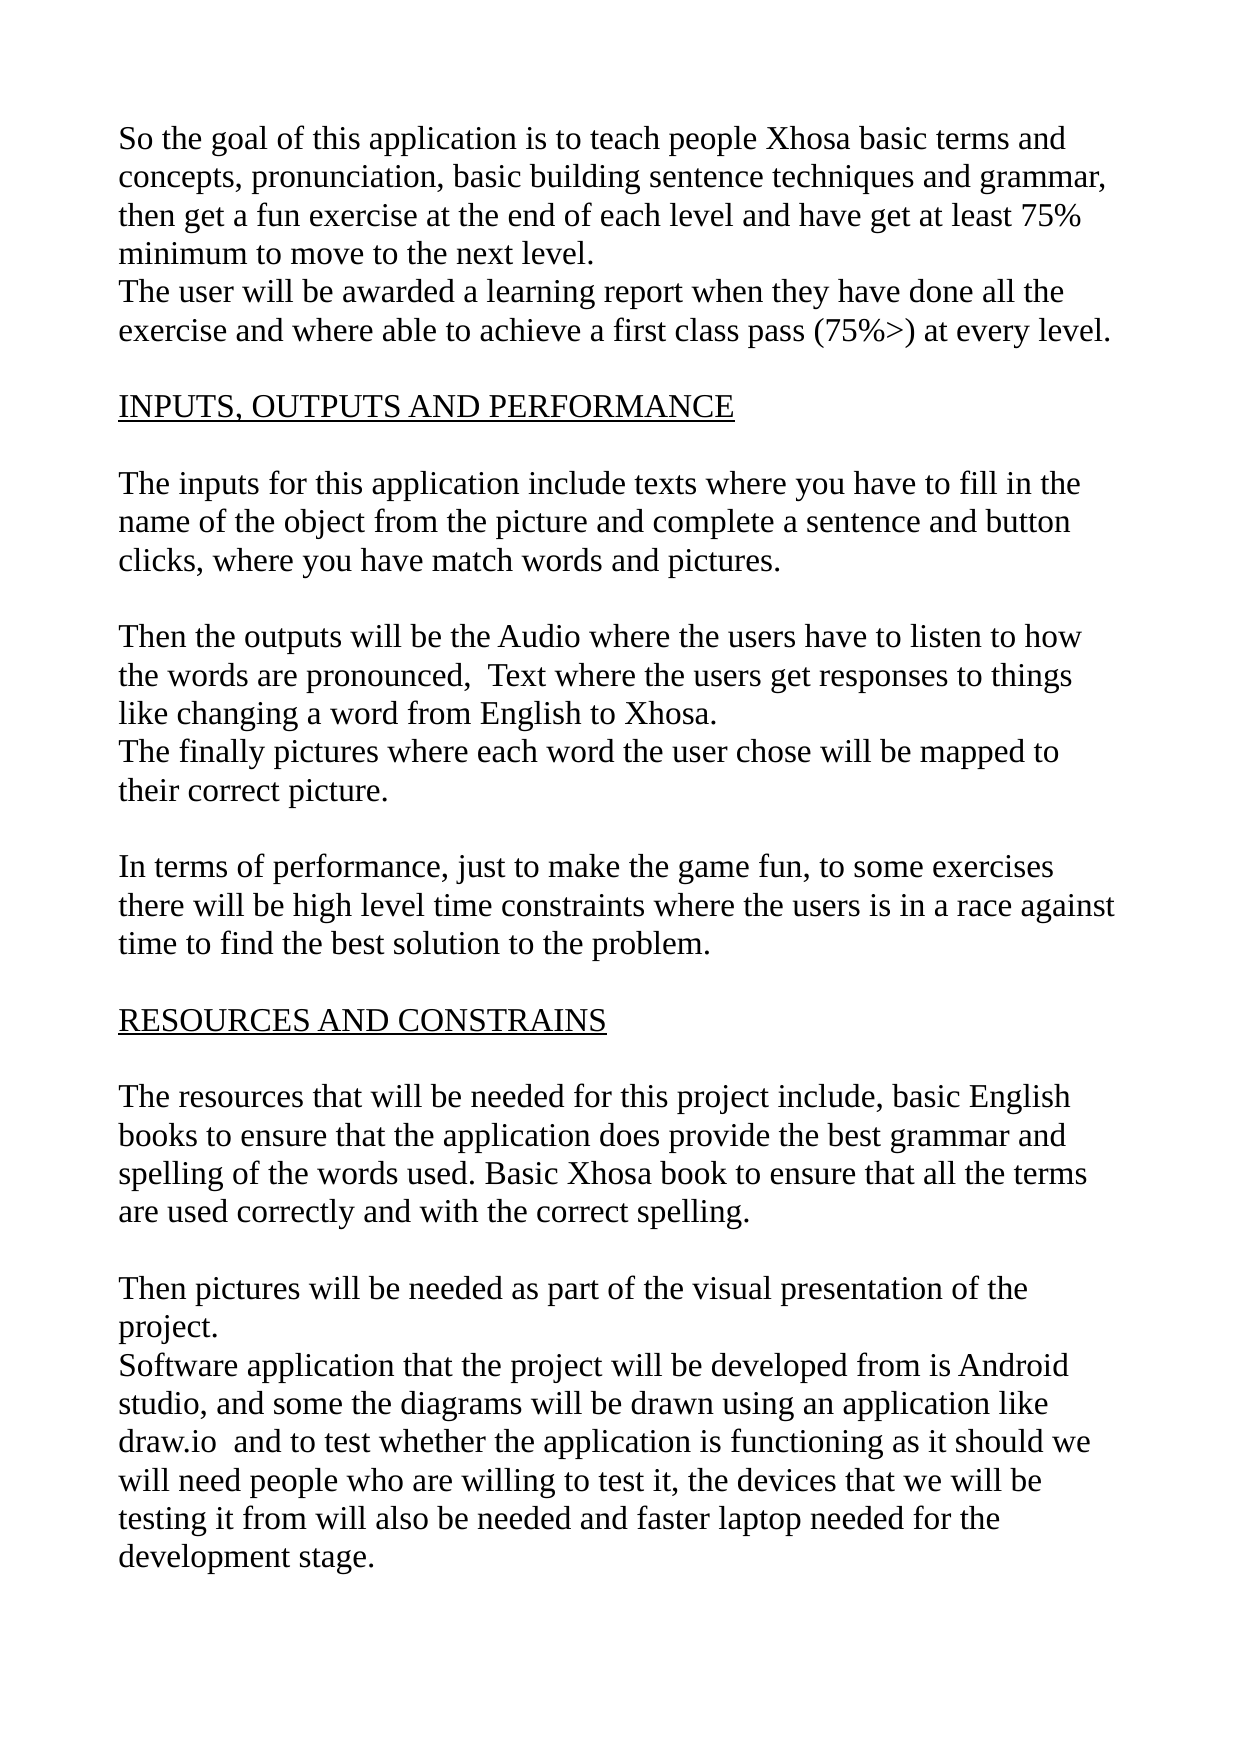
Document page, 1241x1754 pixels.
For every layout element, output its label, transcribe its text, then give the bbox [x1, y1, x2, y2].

text Software application that the project will be developed from is Android studio, and some the diagrams will be drawn using an application like draw.io and to test whether the application is functioning as it should we will need people who are willing to test it, the devices that we will be testing it from will also be needed and faster laptop needed for the development stage. [118, 1345, 1122, 1575]
text INPUTS, OUTPUTS AND PERFORMANCE [118, 386, 1122, 425]
text Then the outputs will be the Audio where the users have to listen to how the words are pronounced, Text where the users get responses to things like changing a word from English to Xhosa. [118, 616, 1122, 731]
text The resources that will be needed for this project include, basic English books to ensure that the application does provide the best grammar and spelling of the words used. Basic Xhosa book to ensure that all the terms are used correctly and with the correct spelling. [118, 1076, 1122, 1230]
text So the goal of this application is to teach people Xhosa basic terms and concepts, pronunciation, basic building sentence techniques and grammar, then get a fun exercise at the end of each level and have get at least 75% minimum to move to the next level. [118, 118, 1122, 271]
text RESOURCES AND CONSTRAINS [118, 1000, 1122, 1038]
text The inputs for this application include texts where you have to fill in the name of the object from the picture and complete a sentence and button clicks, where you have match words and pictures. [118, 463, 1122, 578]
text The finally pictures where each word the user chose will be mapped to their correct picture. [118, 731, 1122, 808]
text In terms of performance, just to make the game fun, to some exercises there will be high level time constraints where the users is in a race against time to find the best solution to the problem. [118, 846, 1122, 961]
text The user will be awarded a learning report when they have done all the exercise and where able to achieve a first class pass (75%>) at every level. [118, 271, 1122, 348]
text Then pictures will be needed as part of the visual presentation of the project. [118, 1268, 1122, 1345]
